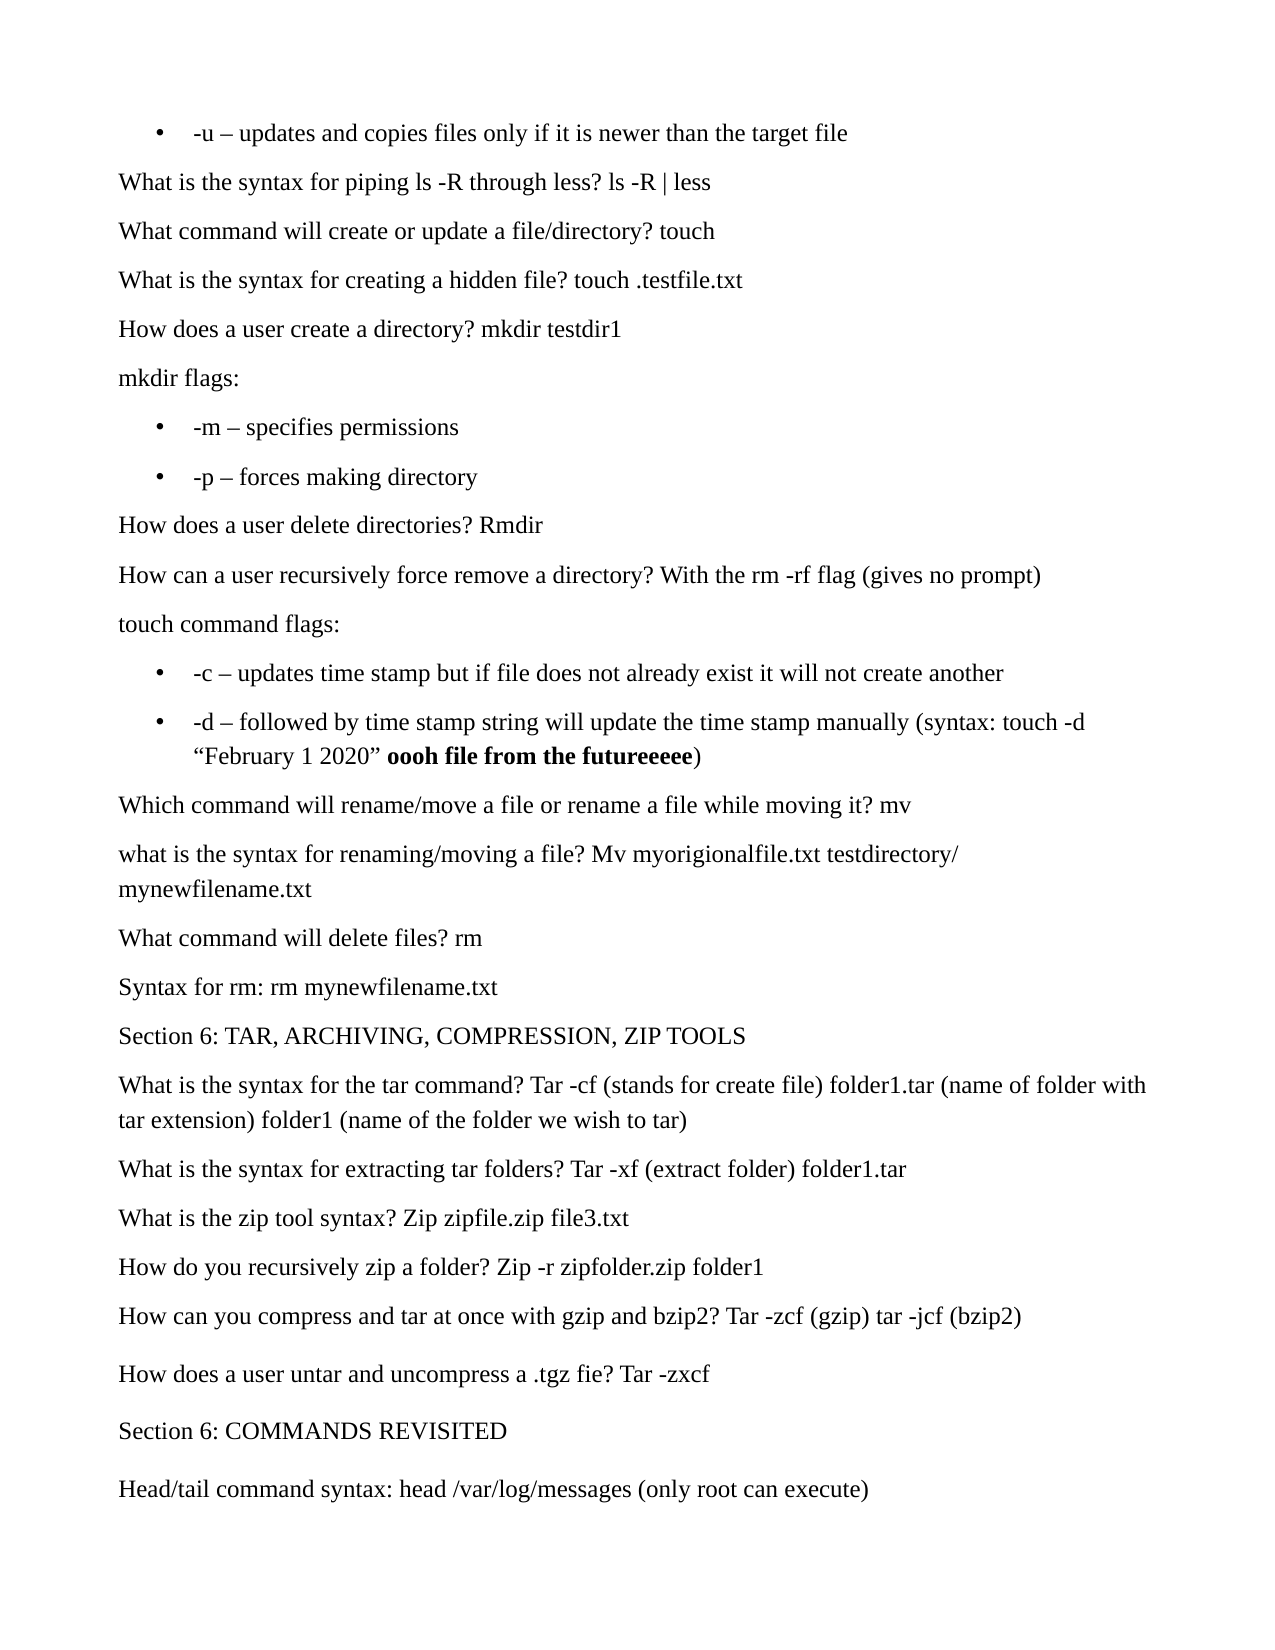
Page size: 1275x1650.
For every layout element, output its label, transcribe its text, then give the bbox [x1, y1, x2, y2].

text Head/tail command syntax: head /var/log/messages (only root can execute) [118, 1474, 1157, 1503]
text What command will delete files? rm [118, 923, 1157, 952]
text How does a user delete directories? Rmdir [118, 511, 1157, 539]
text Section 6: TAR, ARCHIVING, COMPRESSION, ZIP TOOLS [118, 1021, 1157, 1050]
text What is the syntax for piping ls -R through less? ls -R | less [118, 167, 1157, 196]
text What is the syntax for the tar command? Tar -cf (stands for create file) folder1.tar (name of folder with tar extension) folder1 (name of the folder we wish to tar) [118, 1070, 1157, 1133]
list -p – forces making directory [156, 462, 1157, 490]
text What is the syntax for creating a hidden file? touch .testfile.txt [118, 265, 1157, 294]
text Section 6: COMMANDS REVISITED [118, 1416, 1157, 1445]
text mkdir flags: [118, 363, 1157, 392]
text How can a user recursively force remove a directory? With the rm -rf flag (gives no prompt) [118, 560, 1157, 588]
list -d – followed by time stamp string will update the time stamp manually (syntax: touch -d “February 1 2020” oooh file from the futureeeee) [156, 707, 1157, 770]
text What is the zip tool syntax? Zip zipfile.zip file3.txt [118, 1203, 1157, 1232]
text Syntax for rm: rm mynewfilename.txt [118, 972, 1157, 1001]
text What command will create or update a file/directory? touch [118, 216, 1157, 245]
list -u – updates and copies files only if it is newer than the target file [156, 118, 1157, 147]
text Which command will rename/move a file or rename a file while moving it? mv [118, 790, 1157, 819]
list -m – specifies permissions [156, 412, 1157, 441]
text what is the syntax for renaming/moving a file? Mv myorigionalfile.txt testdirectory/ mynewfilename.txt [118, 839, 1157, 903]
text How does a user create a directory? mkdir testdir1 [118, 314, 1157, 343]
text What is the syntax for extracting tar folders? Tar -xf (extract folder) folder1.tar [118, 1154, 1157, 1182]
text touch command flags: [118, 609, 1157, 637]
list -c – updates time stamp but if file does not already exist it will not create another [156, 658, 1157, 687]
text How do you recursively zip a folder? Zip -r zipfolder.zip folder1 [118, 1252, 1157, 1281]
text How can you compress and tar at once with gzip and bzip2? Tar -zcf (gzip) tar -jcf (bzip2) [118, 1301, 1157, 1330]
text How does a user untar and uncompress a .tgz fie? Tar -zxcf [118, 1359, 1157, 1387]
